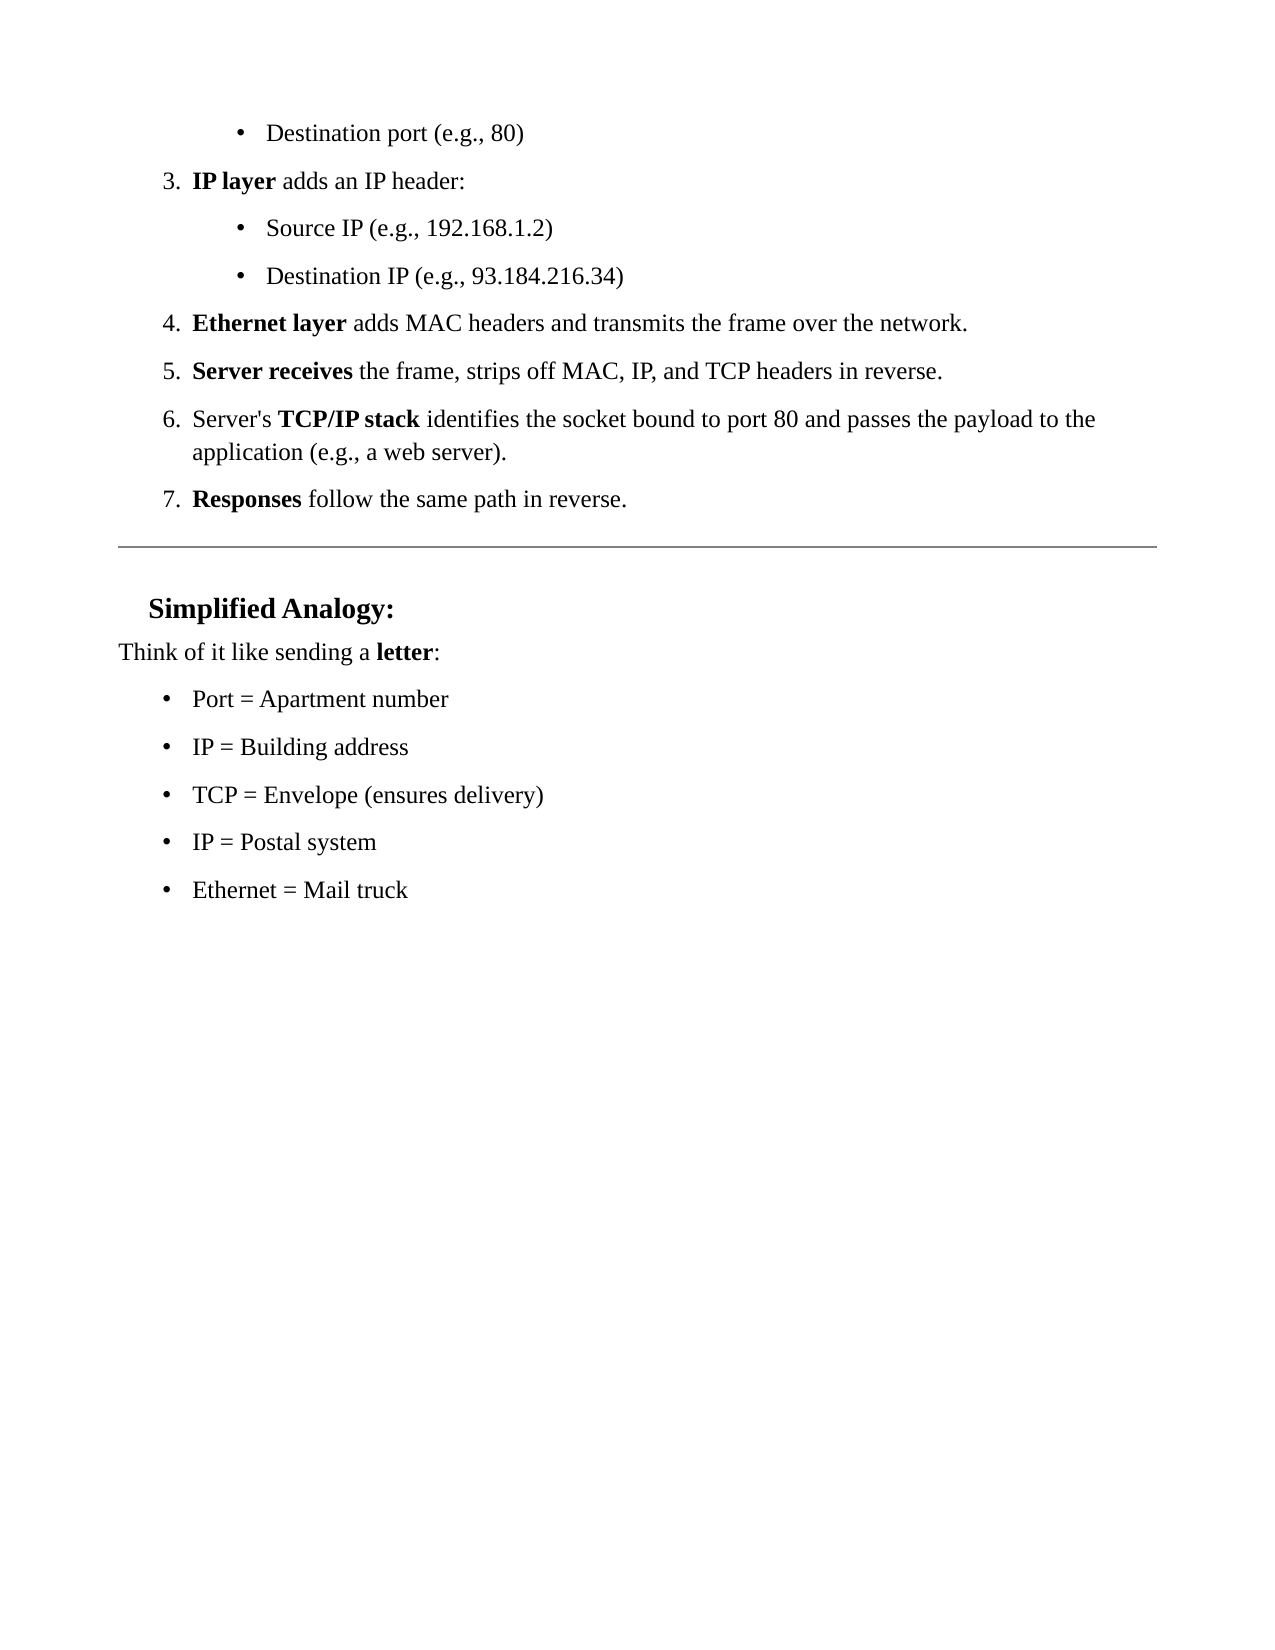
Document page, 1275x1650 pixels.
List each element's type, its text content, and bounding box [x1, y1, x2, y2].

subtitle 💬 Simplified Analogy: [118, 591, 1157, 624]
list Destination port (e.g., 80) [236, 118, 1157, 147]
list Server's TCP/IP stack identifies the socket bound to port 80 and passes the payload to the application (e.g., a web server). [162, 404, 1157, 466]
list Port = Apartment number [162, 684, 1157, 713]
list Responses follow the same path in reverse. [162, 484, 1157, 513]
list Destination IP (e.g., 93.184.216.34) [236, 261, 1157, 290]
list Ethernet layer adds MAC headers and transmits the frame over the network. [162, 308, 1157, 337]
list IP layer adds an IP header: [162, 166, 1157, 194]
list IP = Building address [162, 732, 1157, 761]
list Server receives the frame, strips off MAC, IP, and TCP headers in reverse. [162, 356, 1157, 385]
text Think of it like sending a letter: [118, 637, 1157, 666]
list IP = Postal system [162, 827, 1157, 856]
list Ethernet = Mail truck [162, 875, 1157, 904]
list TCP = Envelope (ensures delivery) [162, 780, 1157, 808]
list Source IP (e.g., 192.168.1.2) [236, 213, 1157, 242]
